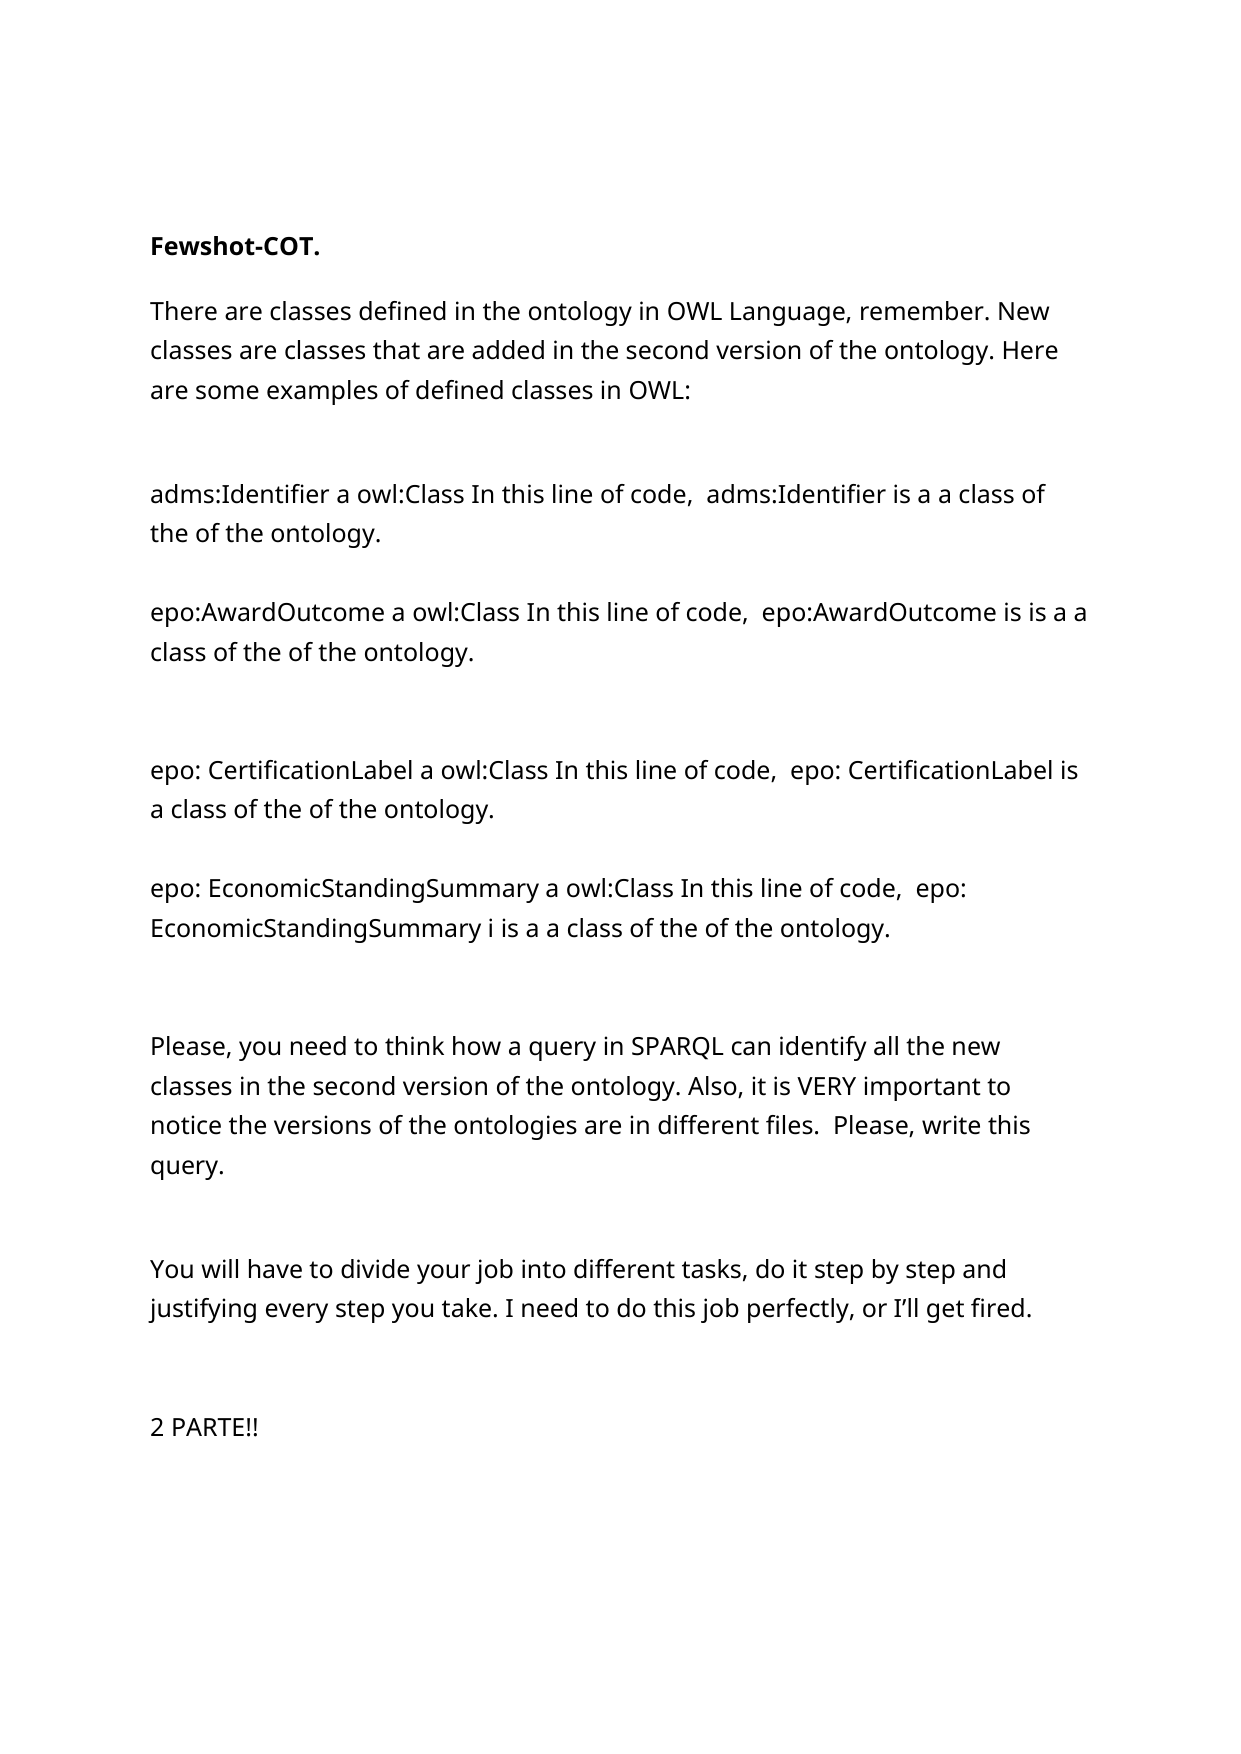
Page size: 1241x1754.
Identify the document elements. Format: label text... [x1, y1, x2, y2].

text epo: EconomicStandingSummary a owl:Class In this line of code, epo: EconomicStandingSummary i is a a class of the of the ontology. [150, 871, 1090, 945]
text Please, you need to think how a query in SPARQL can identify all the new classes in the second version of the ontology. Also, it is VERY important to notice the versions of the ontologies are in different files. Please, write this query. [150, 1029, 1090, 1181]
text Fewshot-COT. [150, 229, 1090, 263]
text epo: CertificationLabel a owl:Class In this line of code, epo: CertificationLabel is a class of the of the ontology. [150, 753, 1090, 826]
text 2 PARTE!! [150, 1409, 1090, 1443]
text epo:AwardOutcome a owl:Class In this line of code, epo:AwardOutcome is is a a class of the of the ontology. [150, 595, 1090, 668]
text adms:Identifier a owl:Class In this line of code, adms:Identifier is a a class of the of the ontology. [150, 476, 1090, 550]
text You will have to divide your job into different tasks, do it step by step and justifying every step you take. I need to do this job perfectly, or I’ll get fired. [150, 1251, 1090, 1325]
text There are classes defined in the ontology in OWL Language, remember. New classes are classes that are added in the second version of the ontology. Here are some examples of defined classes in OWL: [150, 293, 1090, 406]
